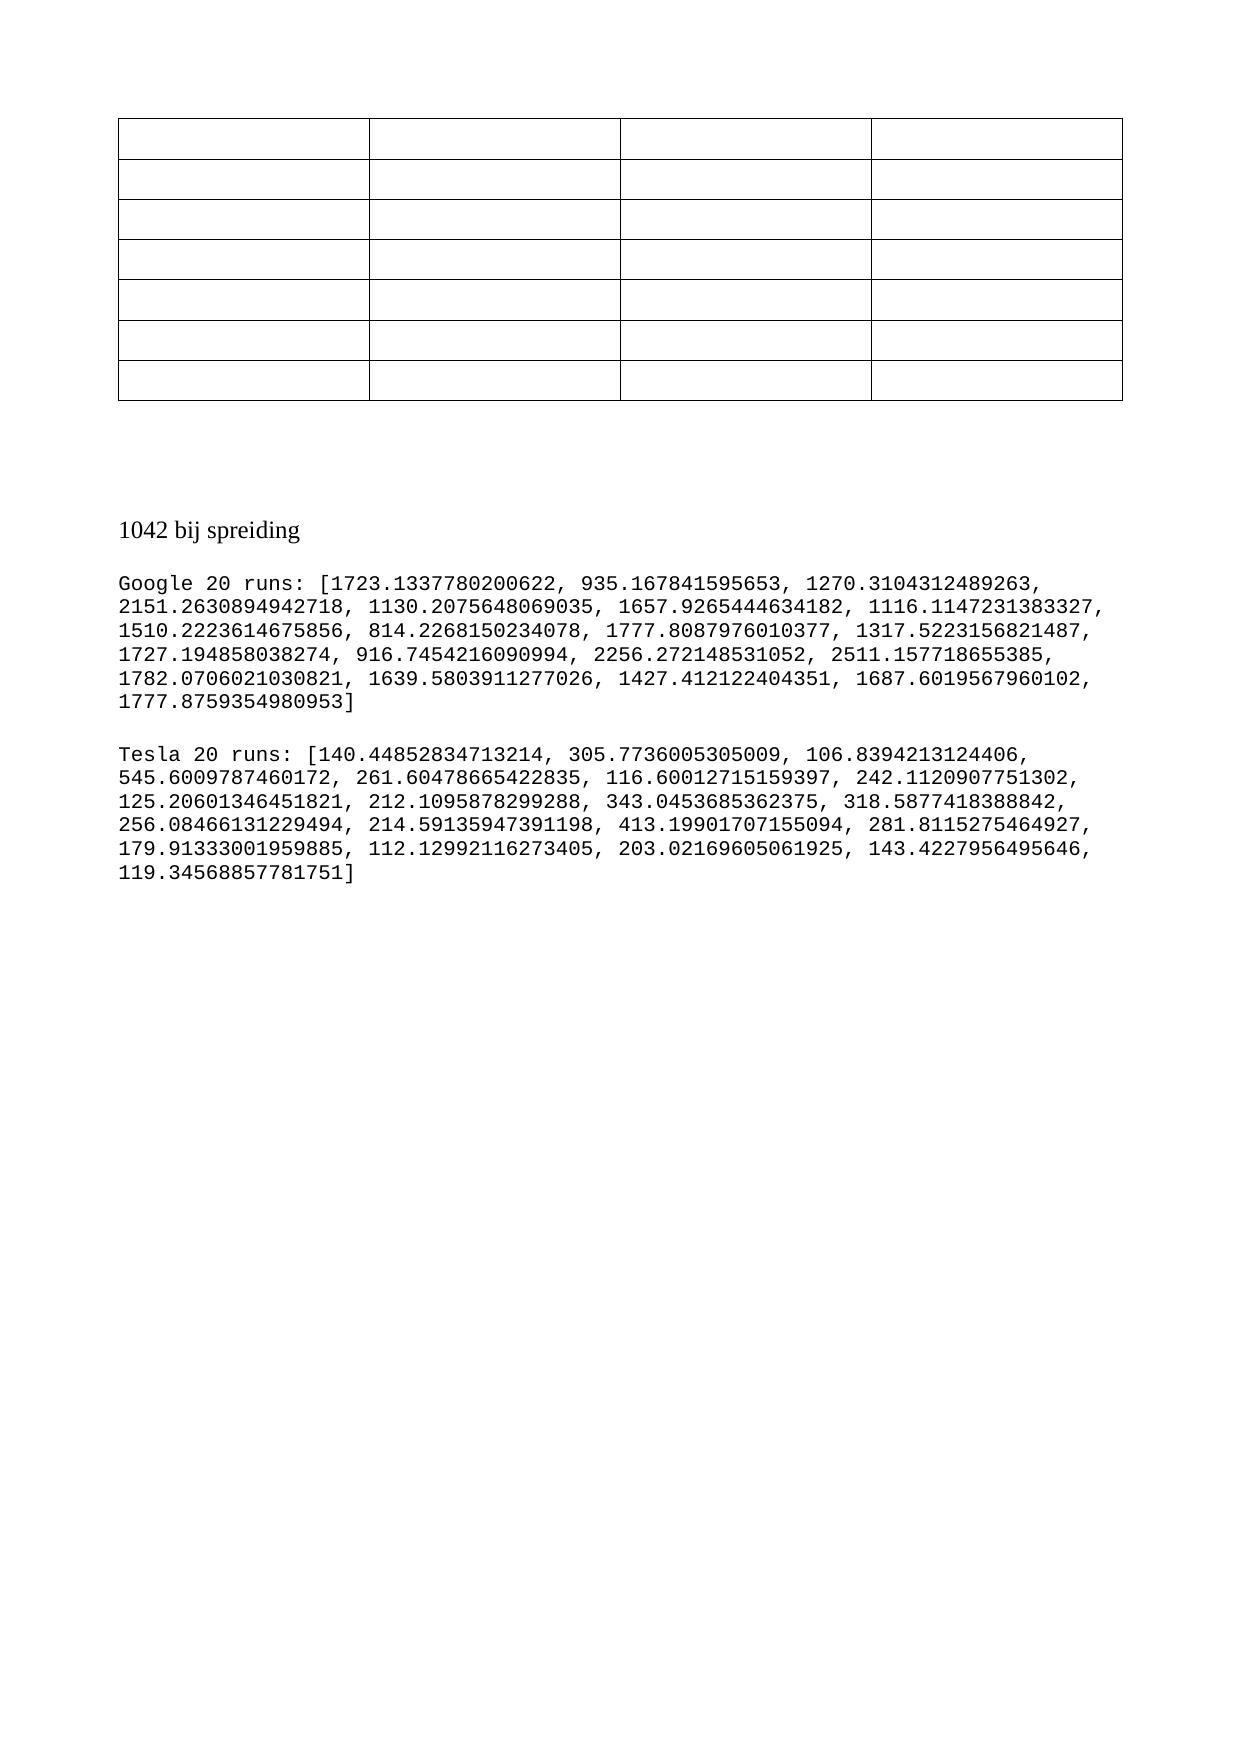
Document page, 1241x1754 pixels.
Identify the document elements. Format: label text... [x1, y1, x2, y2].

table_cell [119, 240, 369, 279]
text Google 20 runs: [1723.1337780200622, 935.167841595653, 1270.3104312489263, 2151.2630894942718, 1130.2075648069035, 1657.9265444634182, 1116.1147231383327, 1510.2223614675856, 814.2268150234078, 1777.8087976010377, 1317.5223156821487, 1727.194858038274, 916.7454216090994, 2256.272148531052, 2511.157718655385, 1782.0706021030821, 1639.5803911277026, 1427.412122404351, 1687.6019567960102, 1777.8759354980953] [118, 573, 1122, 715]
table_cell [370, 240, 620, 279]
table_cell [119, 200, 369, 239]
table_cell [872, 240, 1122, 279]
table_cell [872, 160, 1122, 199]
table_cell [872, 200, 1122, 239]
table_cell [621, 200, 871, 239]
table_cell [621, 160, 871, 199]
table_cell [872, 321, 1122, 360]
table_cell [370, 280, 620, 320]
table_cell [621, 361, 871, 400]
table_cell [370, 119, 620, 158]
text Tesla 20 runs: [140.44852834713214, 305.7736005305009, 106.8394213124406, 545.6009787460172, 261.60478665422835, 116.60012715159397, 242.1120907751302, 125.20601346451821, 212.1095878299288, 343.0453685362375, 318.5877418388842, 256.08466131229494, 214.59135947391198, 413.19901707155094, 281.8115275464927, 179.91333001959885, 112.12992116273405, 203.02169605061925, 143.4227956495646, 119.34568857781751] [118, 743, 1122, 885]
table_cell [119, 361, 369, 400]
table_cell [119, 280, 369, 320]
table_cell [119, 119, 369, 158]
table_cell [621, 119, 871, 158]
table_cell [370, 200, 620, 239]
table_cell [621, 321, 871, 360]
table_cell [872, 119, 1122, 158]
table_cell [621, 240, 871, 279]
table_cell [872, 361, 1122, 400]
table_cell [119, 321, 369, 360]
table_cell [621, 280, 871, 320]
table_cell [119, 160, 369, 199]
table_cell [370, 321, 620, 360]
table_cell [370, 160, 620, 199]
table_cell [872, 280, 1122, 320]
text 1042 bij spreiding [118, 515, 1122, 544]
table_cell [370, 361, 620, 400]
